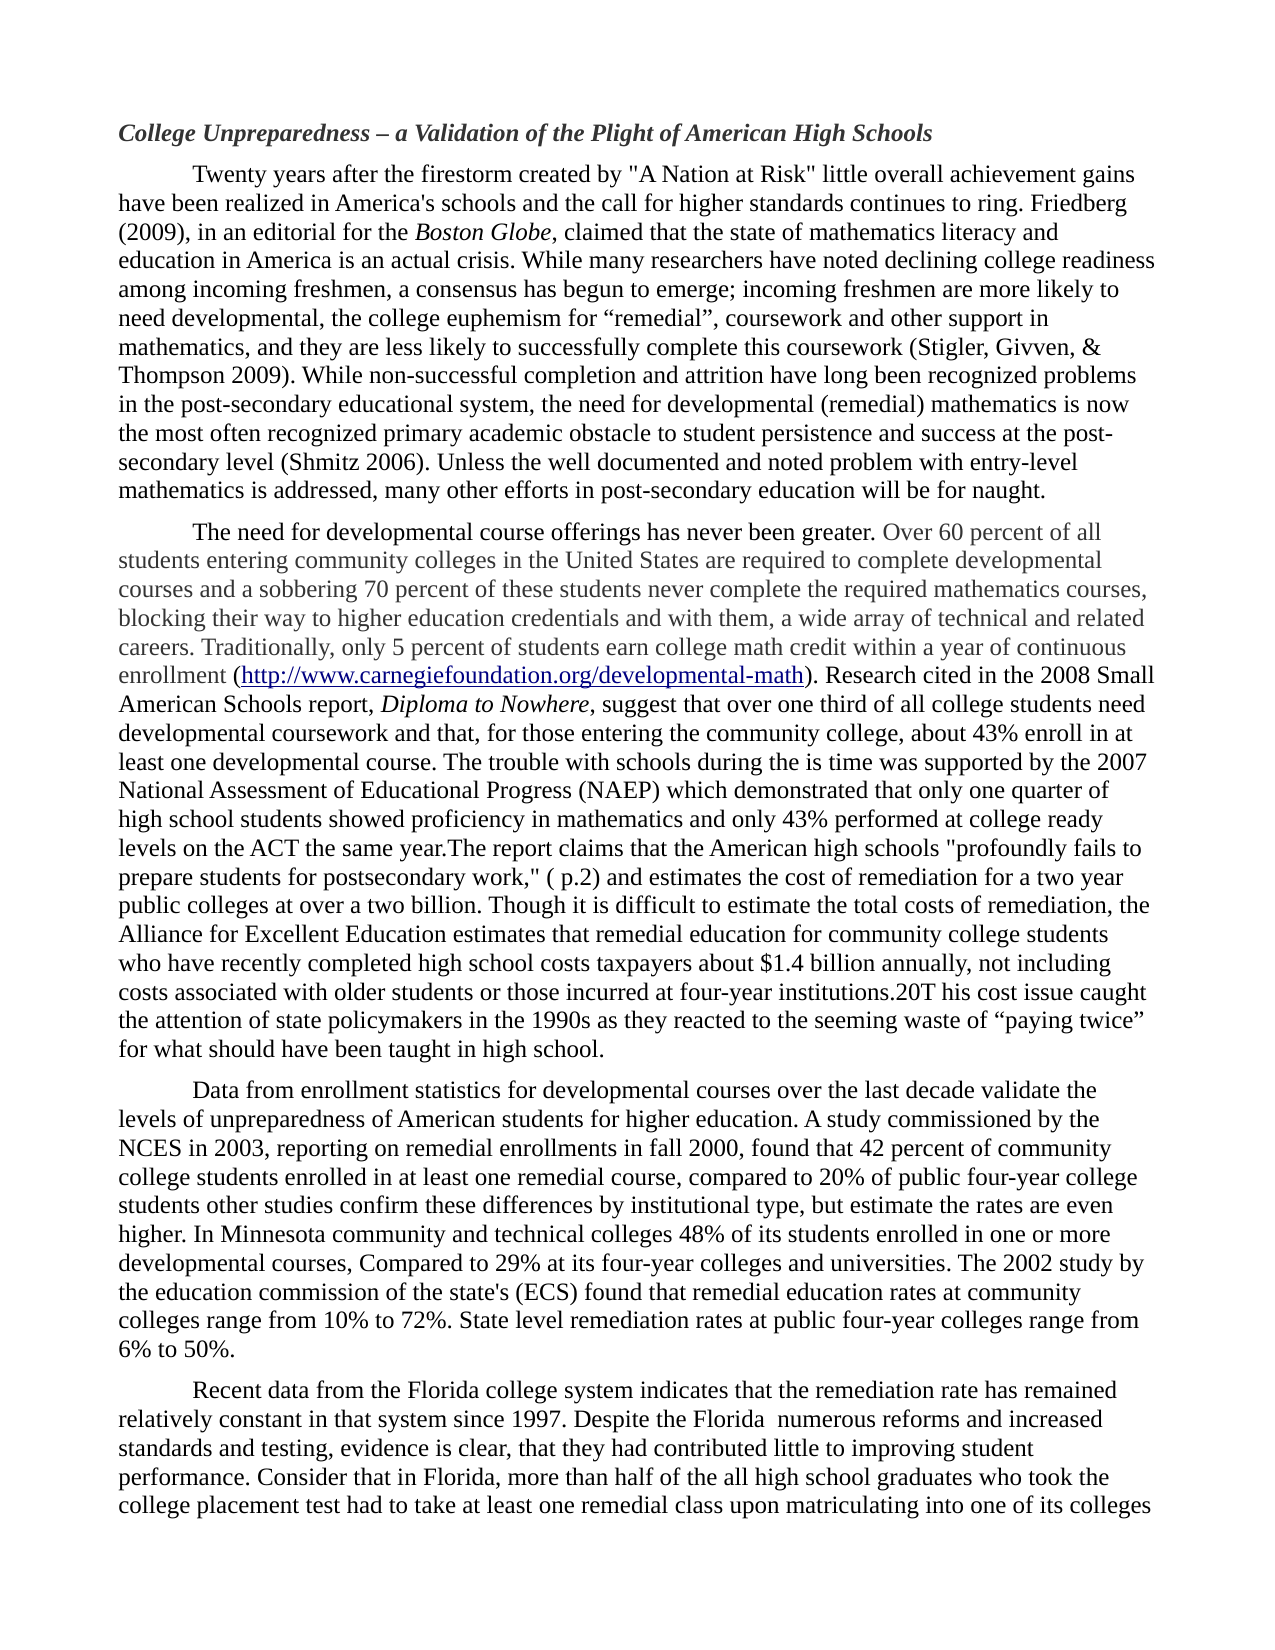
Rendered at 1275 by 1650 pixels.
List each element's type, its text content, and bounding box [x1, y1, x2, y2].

text Recent data from the Florida college system indicates that the remediation rate has remained relatively constant in that system since 1997. Despite the Florida numerous reforms and increased standards and testing, evidence is clear, that they had contributed little to improving student performance. Consider that in Florida, more than half of the all high school graduates who took the college placement test had to take at least one remedial class upon matriculating into one of its colleges [118, 1376, 1157, 1519]
text Twenty years after the firestorm created by "A Nation at Risk" little overall achievement gains have been realized in America's schools and the call for higher standards continues to ring. Friedberg (2009), in an editorial for the Boston Globe, claimed that the state of mathematics literacy and education in America is an actual crisis. While many researchers have noted declining college readiness among incoming freshmen, a consensus has begun to emerge; incoming freshmen are more likely to need developmental, the college euphemism for “remedial”, coursework and other support in mathematics, and they are less likely to successfully complete this coursework (Stigler, Givven, & Thompson 2009). While non-successful completion and attrition have long been recognized problems in the post-secondary educational system, the need for developmental (remedial) mathematics is now the most often recognized primary academic obstacle to student persistence and success at the post-secondary level (Shmitz 2006). Unless the well documented and noted problem with entry-level mathematics is addressed, many other efforts in post-secondary education will be for naught. [118, 159, 1157, 504]
text Data from enrollment statistics for developmental courses over the last decade validate the levels of unpreparedness of American students for higher education. A study commissioned by the NCES in 2003, reporting on remedial enrollments in fall 2000, found that 42 percent of community college students enrolled in at least one remedial course, compared to 20% of public four-year college students other studies confirm these differences by institutional type, but estimate the rates are even higher. In Minnesota community and technical colleges 48% of its students enrolled in one or more developmental courses, Compared to 29% at its four-year colleges and universities. The 2002 study by the education commission of the state's (ECS) found that remedial education rates at community colleges range from 10% to 72%. State level remediation rates at public four-year colleges range from 6% to 50%. [118, 1076, 1157, 1363]
text The need for developmental course offerings has never been greater. Over 60 percent of all students entering community colleges in the United States are required to complete developmental courses and a sobbering 70 percent of these students never complete the required mathematics courses, blocking their way to higher education credentials and with them, a wide array of technical and related careers. Traditionally, only 5 percent of students earn college math credit within a year of continuous enrollment (http://www.carnegiefoundation.org/developmental-math). Research cited in the 2008 Small American Schools report, Diploma to Nowhere, suggest that over one third of all college students need developmental coursework and that, for those entering the community college, about 43% enroll in at least one developmental course. The trouble with schools during the is time was supported by the 2007 National Assessment of Educational Progress (NAEP) which demonstrated that only one quarter of high school students showed proficiency in mathematics and only 43% performed at college ready levels on the ACT the same year.The report claims that the American high schools "profoundly fails to prepare students for postsecondary work," ( p.2) and estimates the cost of remediation for a two year public colleges at over a two billion. Though it is difficult to estimate the total costs of remediation, the Alliance for Excellent Education estimates that remedial education for community college students who have recently completed high school costs taxpayers about $1.4 billion annually, not including costs associated with older students or those incurred at four-year institutions.20T his cost issue caught the attention of state policymakers in the 1990s as they reacted to the seeming waste of “paying twice” for what should have been taught in high school. [118, 517, 1157, 1063]
text College Unpreparedness – a Validation of the Plight of American High Schools [118, 118, 1157, 147]
